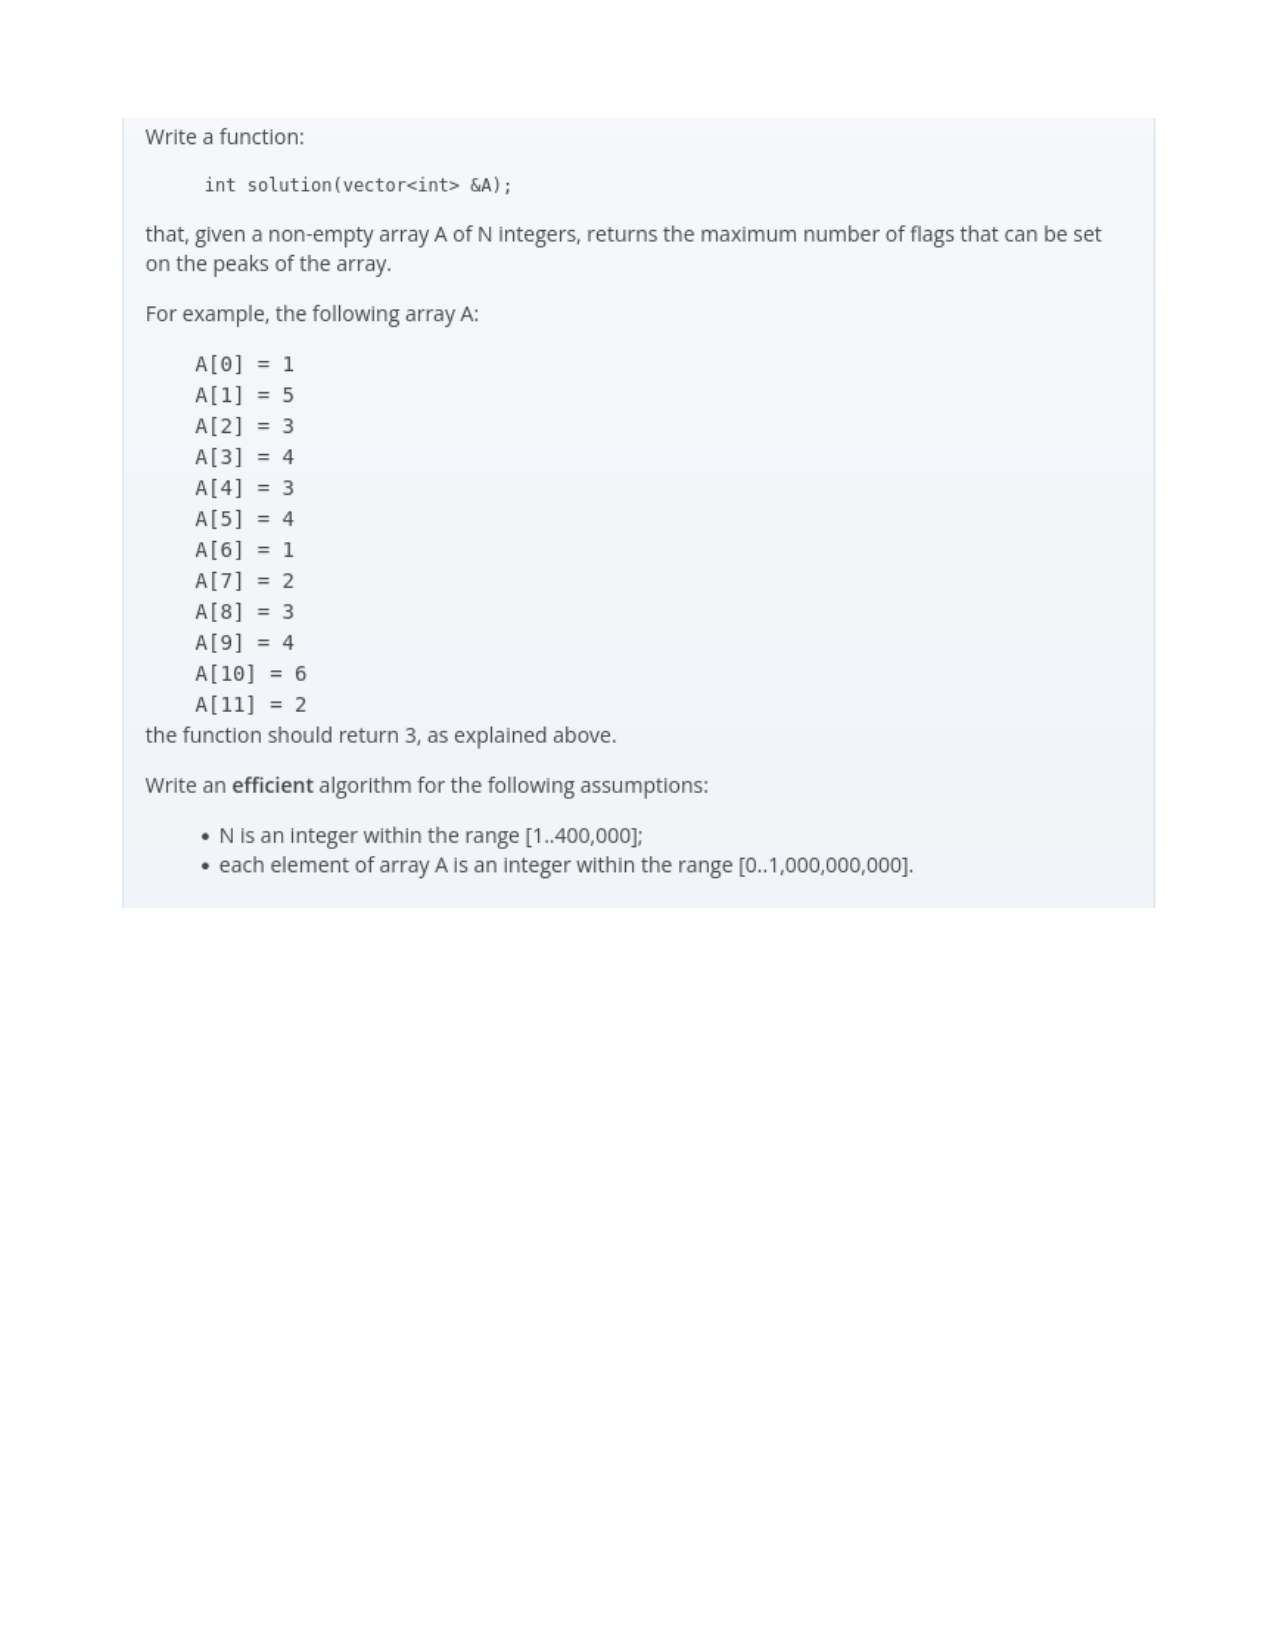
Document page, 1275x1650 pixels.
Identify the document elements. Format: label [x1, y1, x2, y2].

picture [118, 118, 1157, 908]
